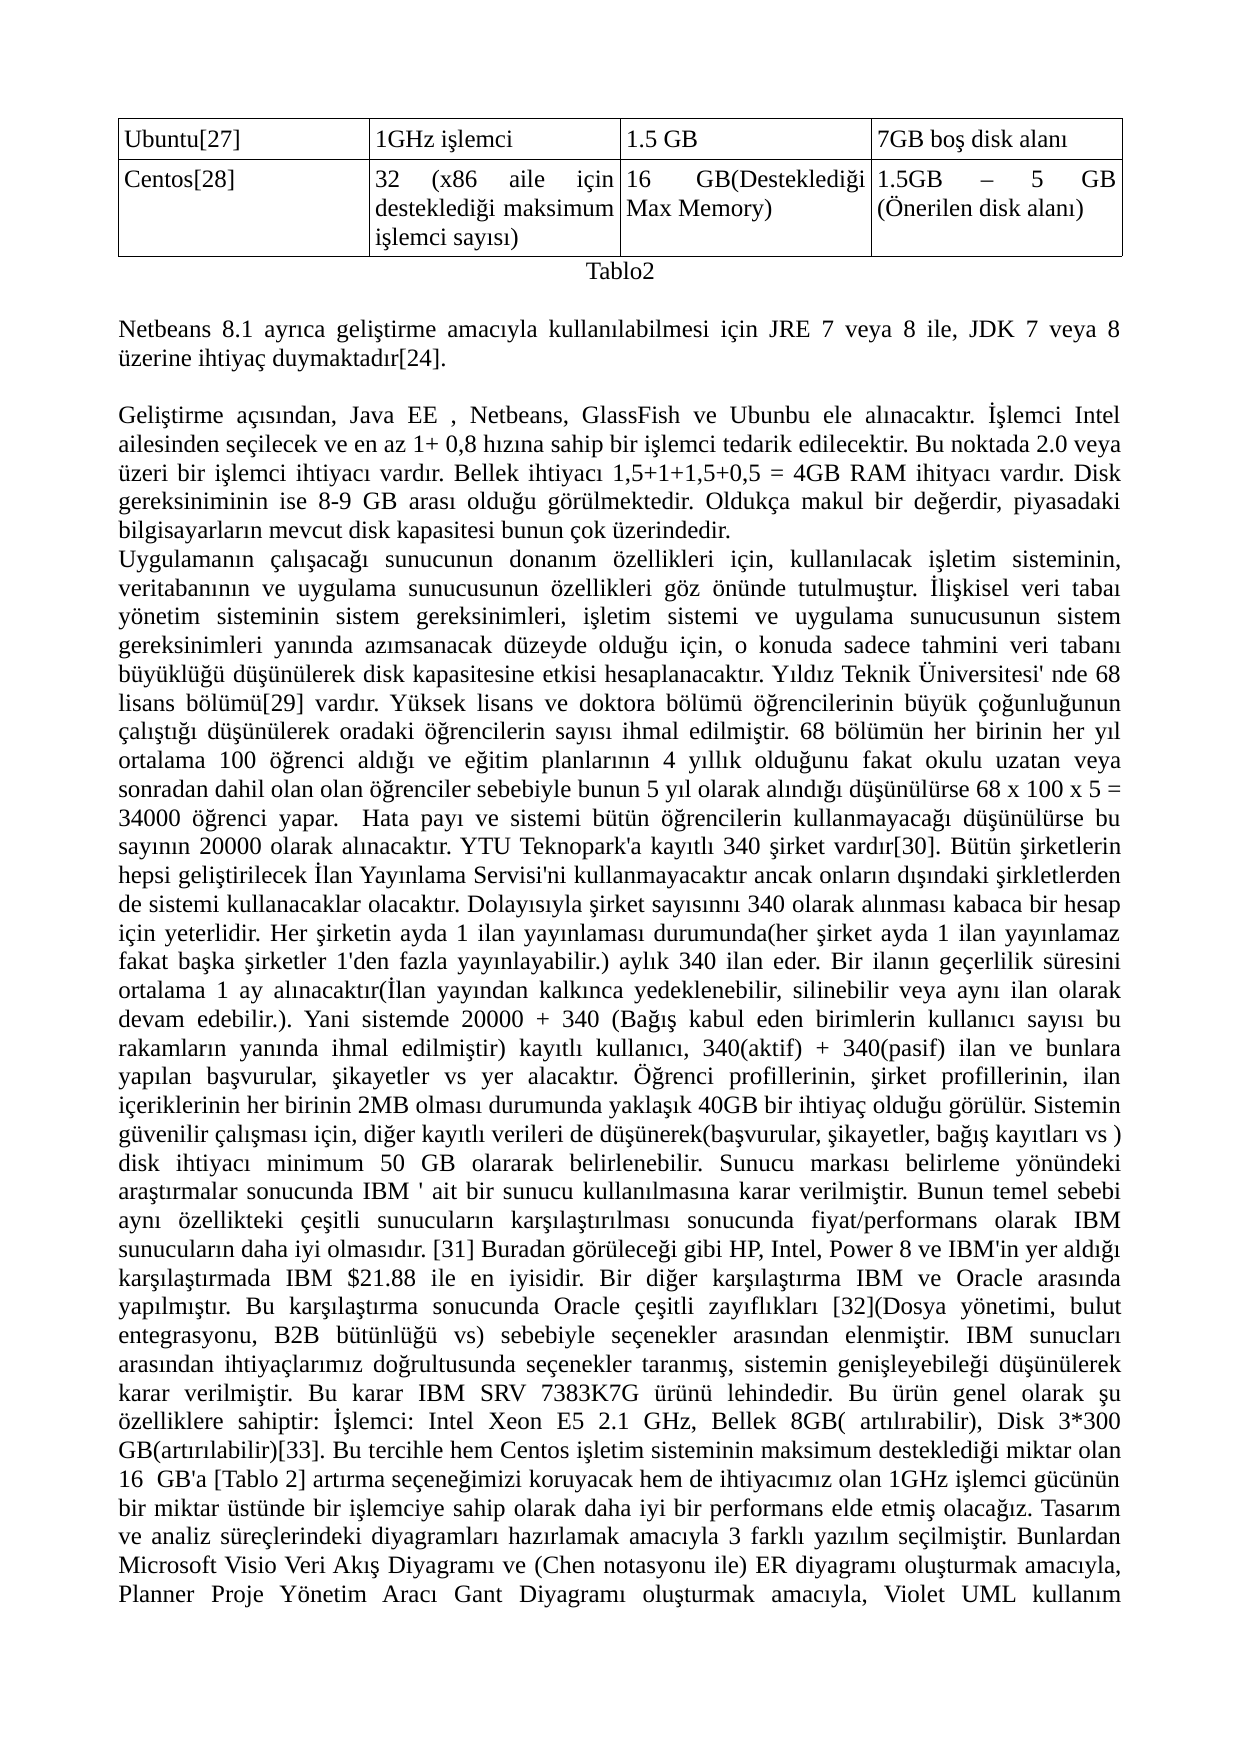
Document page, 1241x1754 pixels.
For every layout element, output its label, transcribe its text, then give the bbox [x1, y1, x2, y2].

table_cell Centos[28] [119, 160, 369, 256]
text Tablo2 [118, 257, 1122, 285]
text Netbeans 8.1 ayrıca geliştirme amacıyla kullanılabilmesi için JRE 7 veya 8 ile, JDK 7 veya 8 üzerine ihtiyaç duymaktadır[24]. [118, 314, 1122, 371]
table_cell 1.5GB – 5 GB (Önerilen disk alanı) [872, 160, 1122, 256]
table_cell 16 GB(Desteklediği Max Memory) [621, 160, 871, 256]
text Geliştirme açısından, Java EE , Netbeans, GlassFish ve Ubunbu ele alınacaktır. İşlemci Intel ailesinden seçilecek ve en az 1+ 0,8 hızına sahip bir işlemci tedarik edilecektir. Bu noktada 2.0 veya üzeri bir işlemci ihtiyacı vardır. Bellek ihtiyacı 1,5+1+1,5+0,5 = 4GB RAM ihityacı vardır. Disk gereksiniminin ise 8-9 GB arası olduğu görülmektedir. Oldukça makul bir değerdir, piyasadaki bilgisayarların mevcut disk kapasitesi bunun çok üzerindedir. [118, 400, 1122, 544]
table_cell 1GHz işlemci [370, 119, 620, 158]
table_cell 1.5 GB [621, 119, 871, 158]
table_cell Ubuntu[27] [119, 119, 369, 158]
table_cell 32 (x86 aile için desteklediği maksimum işlemci sayısı) [370, 160, 620, 256]
text Uygulamanın çalışacağı sunucunun donanım özellikleri için, kullanılacak işletim sisteminin, veritabanının ve uygulama sunucusunun özellikleri göz önünde tutulmuştur. İlişkisel veri tabaı yönetim sisteminin sistem gereksinimleri, işletim sistemi ve uygulama sunucusunun sistem gereksinimleri yanında azımsanacak düzeyde olduğu için, o konuda sadece tahmini veri tabanı büyüklüğü düşünülerek disk kapasitesine etkisi hesaplanacaktır. Yıldız Teknik Üniversitesi' nde 68 lisans bölümü[29] vardır. Yüksek lisans ve doktora bölümü öğrencilerinin büyük çoğunluğunun çalıştığı düşünülerek oradaki öğrencilerin sayısı ihmal edilmiştir. 68 bölümün her birinin her yıl ortalama 100 öğrenci aldığı ve eğitim planlarının 4 yıllık olduğunu fakat okulu uzatan veya sonradan dahil olan olan öğrenciler sebebiyle bunun 5 yıl olarak alındığı düşünülürse 68 x 100 x 5 = 34000 öğrenci yapar. Hata payı ve sistemi bütün öğrencilerin kullanmayacağı düşünülürse bu sayının 20000 olarak alınacaktır. YTU Teknopark'a kayıtlı 340 şirket vardır[30]. Bütün şirketlerin hepsi geliştirilecek İlan Yayınlama Servisi'ni kullanmayacaktır ancak onların dışındaki şirkletlerden de sistemi kullanacaklar olacaktır. Dolayısıyla şirket sayısınnı 340 olarak alınması kabaca bir hesap için yeterlidir. Her şirketin ayda 1 ilan yayınlaması durumunda(her şirket ayda 1 ilan yayınlamaz fakat başka şirketler 1'den fazla yayınlayabilir.) aylık 340 ilan eder. Bir ilanın geçerlilik süresini ortalama 1 ay alınacaktır(İlan yayından kalkınca yedeklenebilir, silinebilir veya aynı ilan olarak devam edebilir.). Yani sistemde 20000 + 340 (Bağış kabul eden birimlerin kullanıcı sayısı bu rakamların yanında ihmal edilmiştir) kayıtlı kullanıcı, 340(aktif) + 340(pasif) ilan ve bunlara yapılan başvurular, şikayetler vs yer alacaktır. Öğrenci profillerinin, şirket profillerinin, ilan içeriklerinin her birinin 2MB olması durumunda yaklaşık 40GB bir ihtiyaç olduğu görülür. Sistemin güvenilir çalışması için, diğer kayıtlı verileri de düşünerek(başvurular, şikayetler, bağış kayıtları vs ) disk ihtiyacı minimum 50 GB olararak belirlenebilir. Sunucu markası belirleme yönündeki araştırmalar sonucunda IBM ' ait bir sunucu kullanılmasına karar verilmiştir. Bunun temel sebebi aynı özellikteki çeşitli sunucuların karşılaştırılması sonucunda fiyat/performans olarak IBM sunucuların daha iyi olmasıdır. [31] Buradan görüleceği gibi HP, Intel, Power 8 ve IBM'in yer aldığı karşılaştırmada IBM $21.88 ile en iyisidir. Bir diğer karşılaştırma IBM ve Oracle arasında yapılmıştır. Bu karşılaştırma sonucunda Oracle çeşitli zayıflıkları [32](Dosya yönetimi, bulut entegrasyonu, B2B bütünlüğü vs) sebebiyle seçenekler arasından elenmiştir. IBM sunucları arasından ihtiyaçlarımız doğrultusunda seçenekler taranmış, sistemin genişleyebileği düşünülerek karar verilmiştir. Bu karar IBM SRV 7383K7G ürünü lehindedir. Bu ürün genel olarak şu özelliklere sahiptir: İşlemci: Intel Xeon E5 2.1 GHz, Bellek 8GB( artılırabilir), Disk 3*300 GB(artırılabilir)[33]. Bu tercihle hem Centos işletim sisteminin maksimum desteklediği miktar olan 16 GB'a [Tablo 2] artırma seçeneğimizi koruyacak hem de ihtiyacımız olan 1GHz işlemci gücünün bir miktar üstünde bir işlemciye sahip olarak daha iyi bir performans elde etmiş olacağız. Tasarım ve analiz süreçlerindeki diyagramları hazırlamak amacıyla 3 farklı yazılım seçilmiştir. Bunlardan Microsoft Visio Veri Akış Diyagramı ve (Chen notasyonu ile) ER diyagramı oluşturmak amacıyla, Planner Proje Yönetim Aracı Gant Diyagramı oluşturmak amacıyla, Violet UML kullanım [118, 544, 1122, 1608]
table_cell 7GB boş disk alanı [872, 119, 1122, 158]
